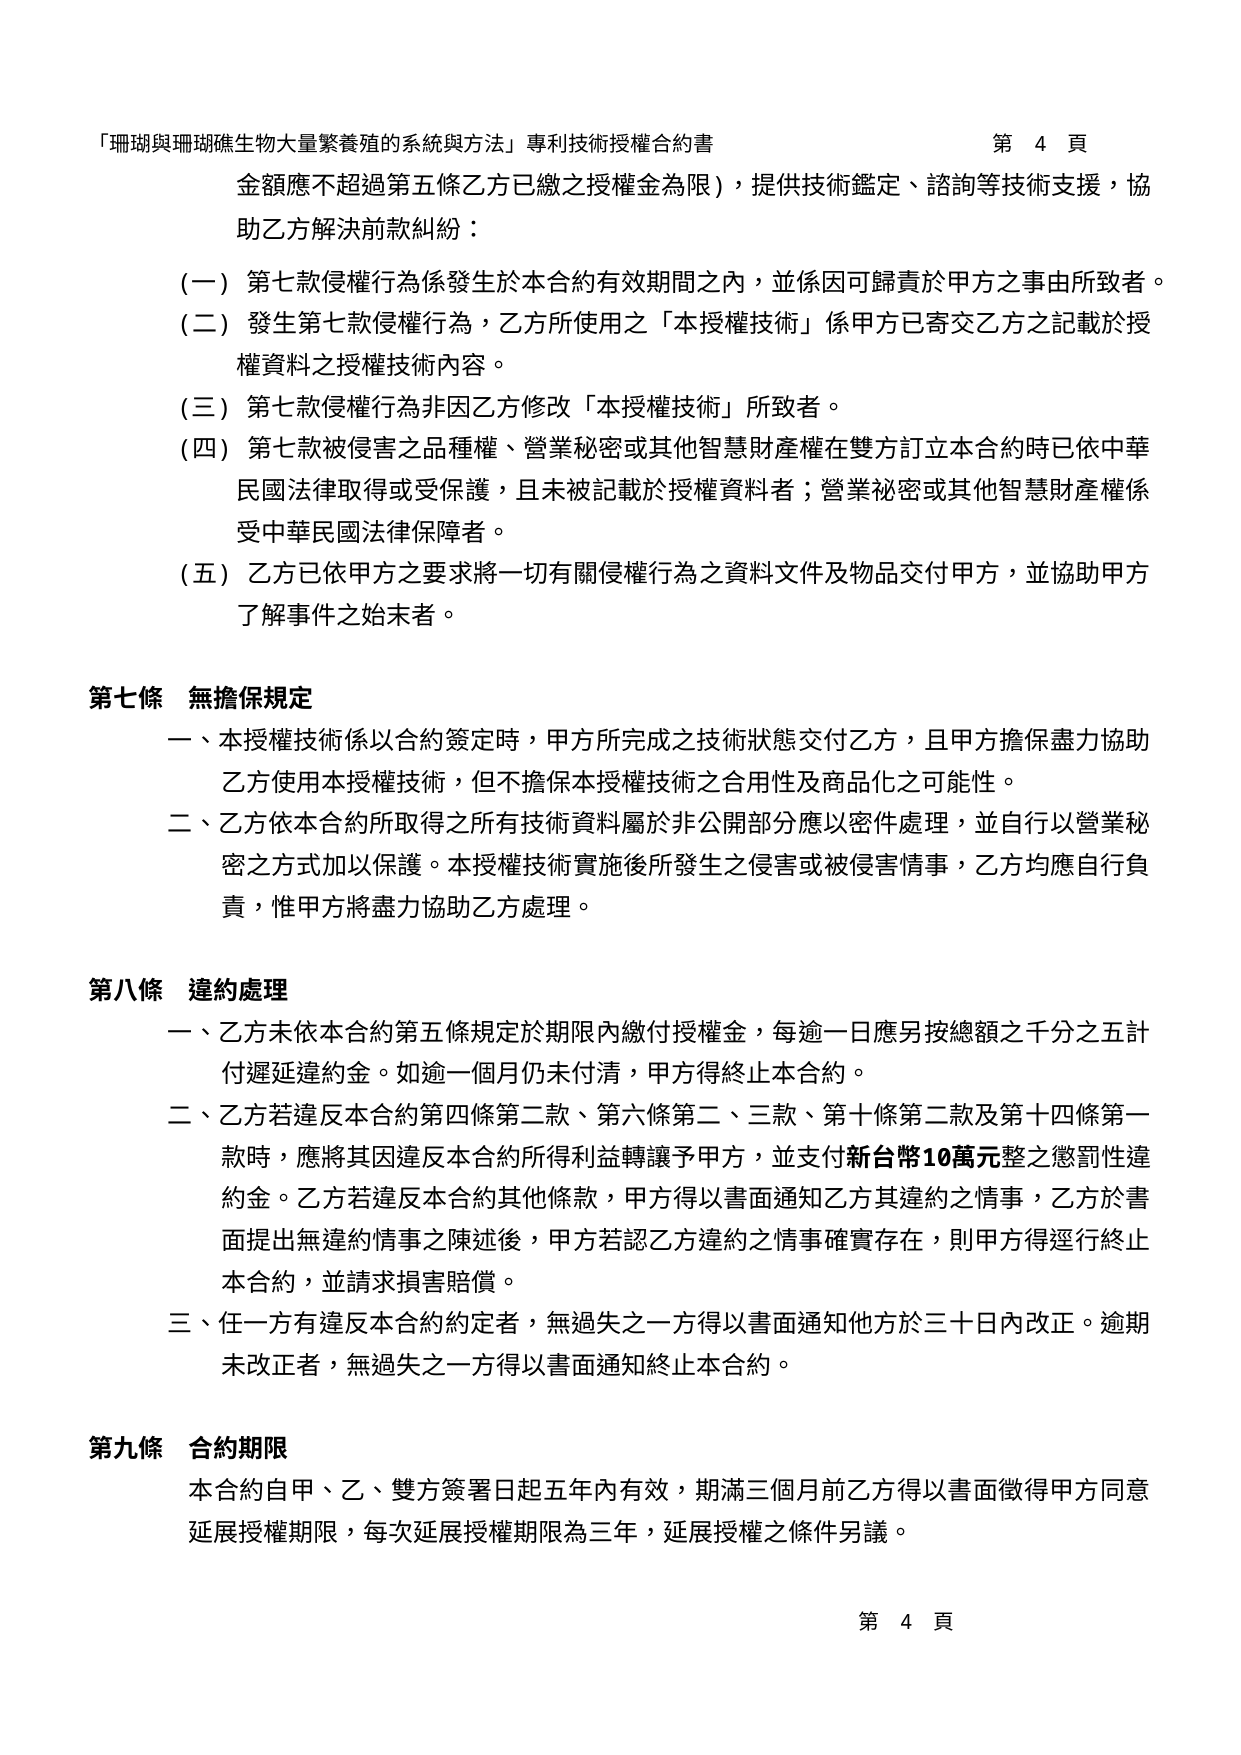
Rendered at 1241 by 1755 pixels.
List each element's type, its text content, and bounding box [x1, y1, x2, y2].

text 二、乙方依本合約所取得之所有技術資料屬於非公開部分應以密件處理，並自行以營業秘密之方式加以保護。本授權技術實施後所發生之侵害或被侵害情事，乙方均應自行負責，惟甲方將盡力協助乙方處理。 [168, 799, 1152, 924]
text 第九條 合約期限 [89, 1424, 1152, 1466]
text 一、乙方未依本合約第五條規定於期限內繳付授權金，每逾一日應另按總額之千分之五計付遲延違約金。如逾一個月仍未付清，甲方得終止本合約。 [168, 1008, 1152, 1091]
text 第八條 違約處理 [89, 966, 1152, 1008]
text 金額應不超過第五條乙方已繳之授權金為限)，提供技術鑑定、諮詢等技術支援，協助乙方解決前款糾紛： [177, 158, 1152, 245]
text 第七條 無擔保規定 [89, 674, 1152, 716]
text 本合約自甲、乙、雙方簽署日起五年內有效，期滿三個月前乙方得以書面徵得甲方同意延展授權期限，每次延展授權期限為三年，延展授權之條件另議。 [189, 1466, 1152, 1549]
text 二、乙方若違反本合約第四條第二款、第六條第二、三款、第十條第二款及第十四條第一款時，應將其因違反本合約所得利益轉讓予甲方，並支付新台幣10萬元整之懲罰性違約金。乙方若違反本合約其他條款，甲方得以書面通知乙方其違約之情事，乙方於書面提出無違約情事之陳述後，甲方若認乙方違約之情事確實存在，則甲方得逕行終止本合約，並請求損害賠償。 [168, 1091, 1152, 1299]
text (三) 第七款侵權行為非因乙方修改「本授權技術」所致者。 [177, 383, 1152, 424]
text (四) 第七款被侵害之品種權、營業秘密或其他智慧財產權在雙方訂立本合約時已依中華民國法律取得或受保護，且未被記載於授權資料者；營業祕密或其他智慧財產權係受中華民國法律保障者。 [177, 424, 1152, 549]
text 三、任一方有違反本合約約定者，無過失之一方得以書面通知他方於三十日內改正。逾期未改正者，無過失之一方得以書面通知終止本合約。 [168, 1299, 1152, 1383]
text (一) 第七款侵權行為係發生於本合約有效期間之內，並係因可歸責於甲方之事由所致者。 [177, 258, 1152, 299]
text (二) 發生第七款侵權行為，乙方所使用之「本授權技術」係甲方已寄交乙方之記載於授權資料之授權技術內容。 [177, 299, 1152, 383]
text 一、本授權技術係以合約簽定時，甲方所完成之技術狀態交付乙方，且甲方擔保盡力協助乙方使用本授權技術，但不擔保本授權技術之合用性及商品化之可能性。 [168, 716, 1152, 799]
text (五) 乙方已依甲方之要求將一切有關侵權行為之資料文件及物品交付甲方，並協助甲方了解事件之始末者。 [177, 549, 1152, 633]
